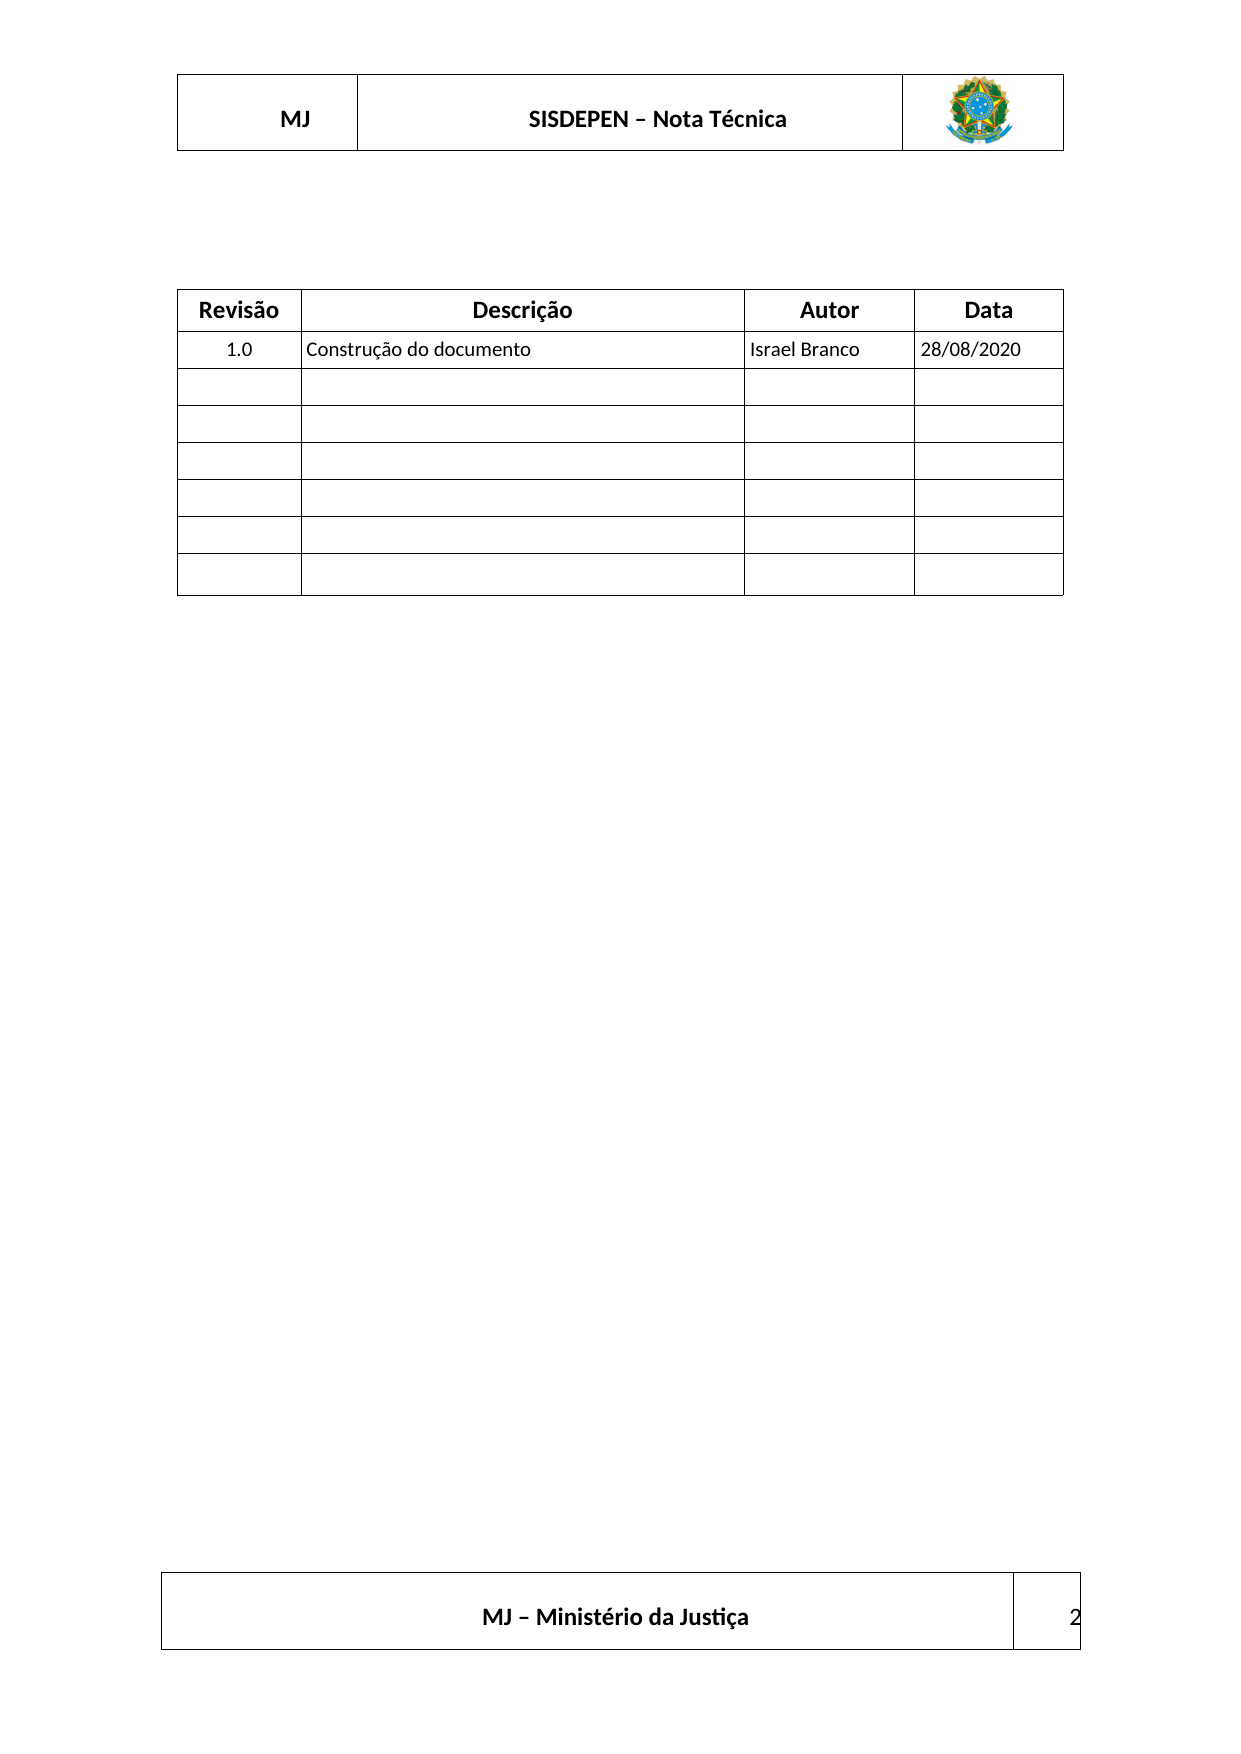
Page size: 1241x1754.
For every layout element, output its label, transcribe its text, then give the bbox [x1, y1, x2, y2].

table_cell [745, 480, 914, 516]
table_cell [745, 517, 914, 552]
table_cell [915, 369, 1063, 404]
table_cell [302, 406, 744, 442]
table_cell [745, 369, 914, 404]
table_cell [915, 480, 1063, 516]
table_cell 28/08/2020 [915, 332, 1063, 368]
table_cell [178, 369, 301, 404]
table_cell [302, 443, 744, 478]
table_cell [178, 517, 301, 552]
table_cell [302, 369, 744, 404]
table_cell [745, 554, 914, 594]
table_cell [745, 443, 914, 478]
table_cell [302, 554, 744, 594]
table_cell [178, 443, 301, 478]
table_cell 1.0 [178, 332, 301, 368]
table_cell [178, 480, 301, 516]
table_cell Israel Branco [745, 332, 914, 368]
table_cell [178, 554, 301, 594]
table_cell [915, 517, 1063, 552]
table_cell [745, 406, 914, 442]
picture [944, 75, 1020, 149]
table_header Revisão [178, 290, 301, 331]
table_cell [915, 443, 1063, 478]
table_cell [302, 517, 744, 552]
table_header Autor [745, 290, 914, 331]
table_cell [302, 480, 744, 516]
table_cell [915, 554, 1063, 594]
table_cell [915, 406, 1063, 442]
table_cell [178, 406, 301, 442]
table_header Descrição [302, 290, 744, 331]
table_cell Construção do documento [302, 332, 744, 368]
table_header Data [915, 290, 1063, 331]
